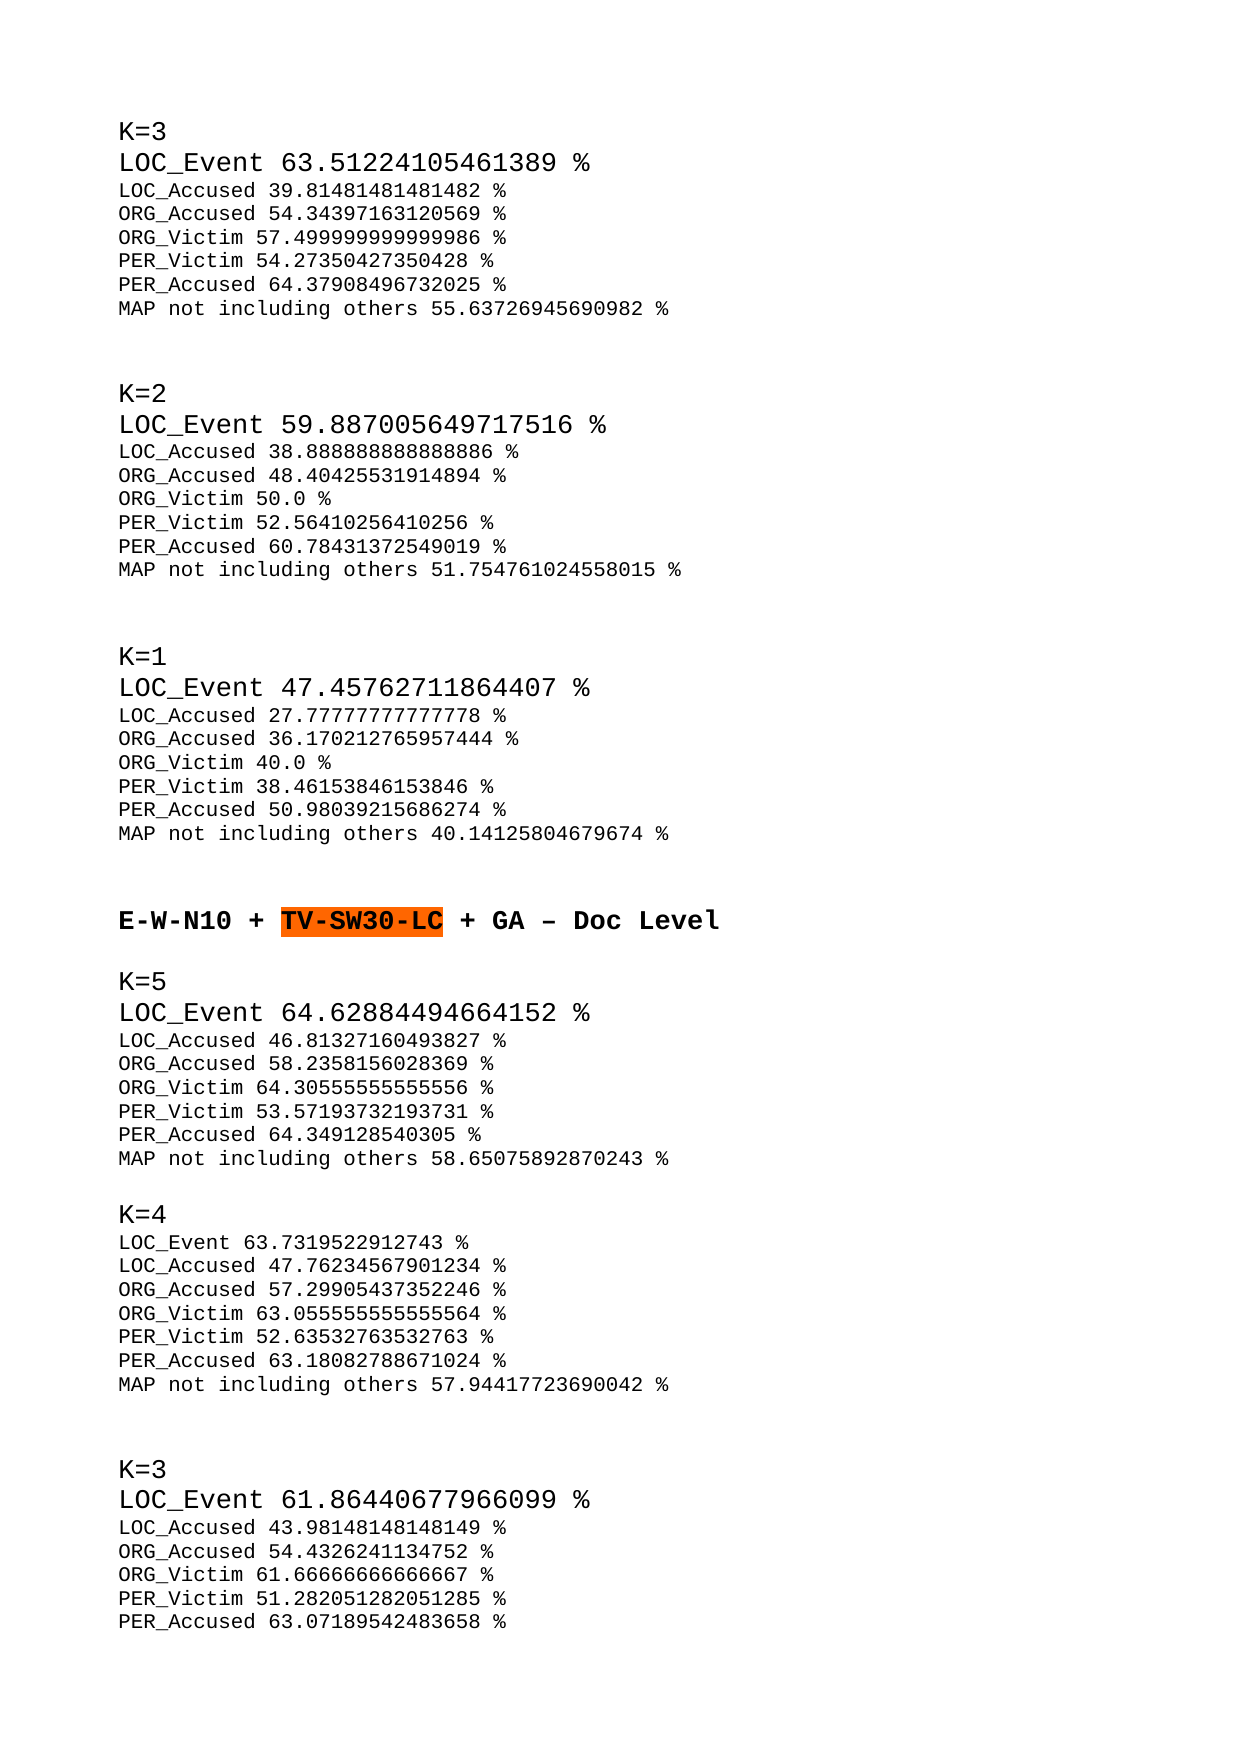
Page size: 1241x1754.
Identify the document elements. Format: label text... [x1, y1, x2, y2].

text PER_Accused 64.349128540305 % [118, 1124, 1122, 1148]
text PER_Victim 52.56410256410256 % [118, 512, 1122, 536]
text ORG_Victim 63.055555555555564 % [118, 1303, 1122, 1326]
text ORG_Victim 50.0 % [118, 488, 1122, 512]
text MAP not including others 55.63726945690982 % [118, 298, 1122, 321]
text ORG_Victim 57.499999999999986 % [118, 227, 1122, 251]
text PER_Victim 52.63532763532763 % [118, 1326, 1122, 1350]
text PER_Victim 54.27350427350428 % [118, 251, 1122, 274]
text LOC_Event 59.887005649717516 % [118, 410, 1122, 441]
text MAP not including others 58.65075892870243 % [118, 1148, 1122, 1172]
text ORG_Accused 54.4326241134752 % [118, 1541, 1122, 1564]
text LOC_Event 64.62884494664152 % [118, 999, 1122, 1030]
text PER_Accused 64.37908496732025 % [118, 274, 1122, 298]
text PER_Accused 50.98039215686274 % [118, 799, 1122, 823]
text ORG_Accused 54.34397163120569 % [118, 203, 1122, 227]
text K=5 [118, 968, 1122, 999]
text ORG_Accused 36.170212765957444 % [118, 728, 1122, 752]
text PER_Victim 51.282051282051285 % [118, 1588, 1122, 1612]
text LOC_Event 61.86440677966099 % [118, 1486, 1122, 1517]
text K=3 [118, 1456, 1122, 1486]
text LOC_Accused 38.888888888888886 % [118, 441, 1122, 465]
text ORG_Accused 57.29905437352246 % [118, 1279, 1122, 1303]
text K=1 [118, 643, 1122, 674]
text ORG_Victim 61.66666666666667 % [118, 1564, 1122, 1588]
text LOC_Accused 39.81481481481482 % [118, 179, 1122, 203]
text K=2 [118, 380, 1122, 410]
text LOC_Accused 47.76234567901234 % [118, 1255, 1122, 1279]
text E-W-N10 + TV-SW30-LC + GA – Doc Level [118, 907, 1122, 937]
text PER_Accused 63.18082788671024 % [118, 1350, 1122, 1374]
text LOC_Event 63.51224105461389 % [118, 149, 1122, 179]
text LOC_Accused 27.77777777777778 % [118, 705, 1122, 728]
text MAP not including others 51.754761024558015 % [118, 559, 1122, 583]
text PER_Accused 63.07189542483658 % [118, 1612, 1122, 1635]
text LOC_Event 47.45762711864407 % [118, 674, 1122, 705]
text LOC_Event 63.7319522912743 % [118, 1232, 1122, 1255]
text K=4 [118, 1201, 1122, 1232]
text ORG_Victim 40.0 % [118, 752, 1122, 776]
text K=3 [118, 118, 1122, 149]
text ORG_Accused 58.2358156028369 % [118, 1053, 1122, 1077]
text ORG_Accused 48.40425531914894 % [118, 465, 1122, 488]
text LOC_Accused 43.98148148148149 % [118, 1517, 1122, 1541]
text PER_Accused 60.78431372549019 % [118, 536, 1122, 559]
text LOC_Accused 46.81327160493827 % [118, 1030, 1122, 1053]
text PER_Victim 38.46153846153846 % [118, 776, 1122, 799]
text MAP not including others 40.14125804679674 % [118, 823, 1122, 847]
text PER_Victim 53.57193732193731 % [118, 1101, 1122, 1124]
text MAP not including others 57.94417723690042 % [118, 1374, 1122, 1397]
text ORG_Victim 64.30555555555556 % [118, 1077, 1122, 1101]
